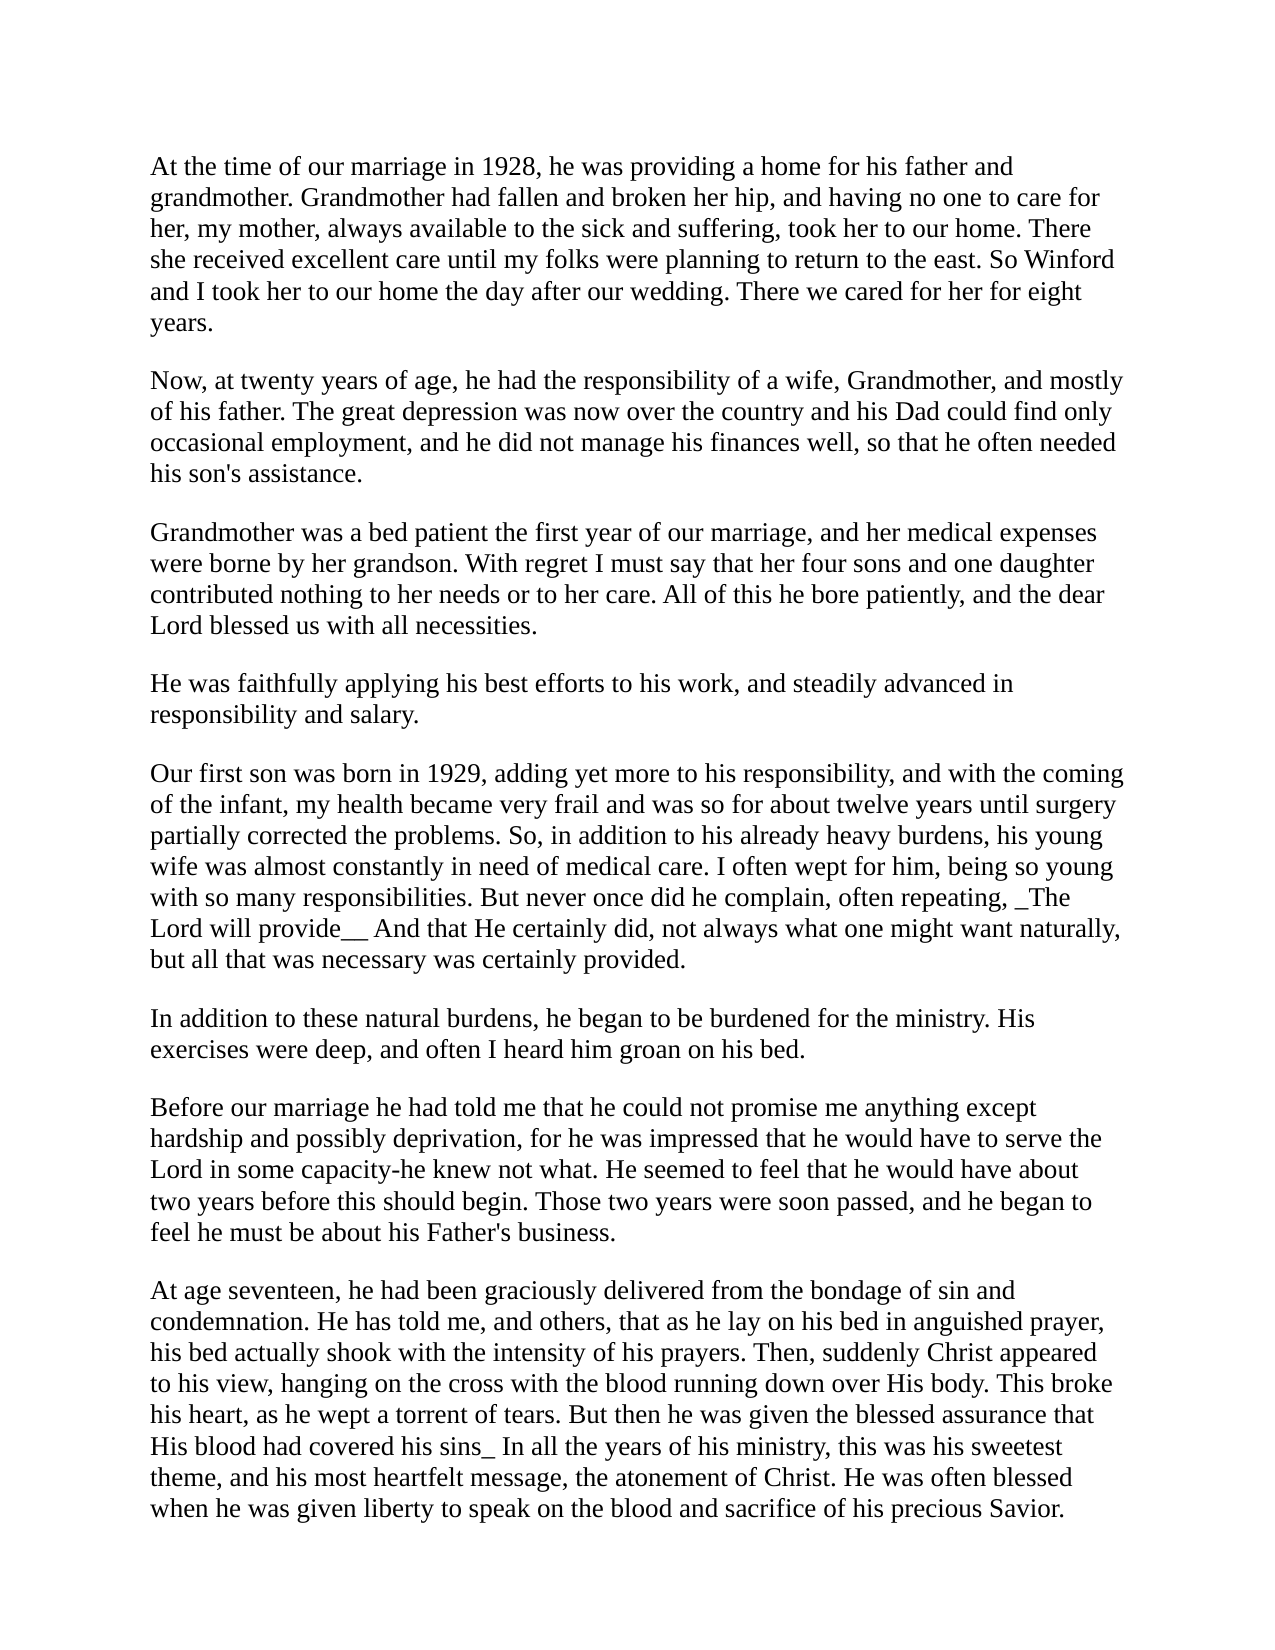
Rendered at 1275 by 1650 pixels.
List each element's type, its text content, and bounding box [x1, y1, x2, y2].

text At the time of our marriage in 1928, he was providing a home for his father and grandmother. Grandmother had fallen and broken her hip, and having no one to care for her, my mother, always available to the sick and suffering, took her to our home. There she received excellent care until my folks were planning to return to the east. So Winford and I took her to our home the day after our wedding. There we cared for her for eight years. [150, 150, 1125, 337]
text Now, at twenty years of age, he had the responsibility of a wife, Grandmother, and mostly of his father. The great depression was now over the country and his Dad could find only occasional employment, and he did not manage his finances well, so that he often needed his son's assistance. [150, 364, 1125, 488]
text In addition to these natural burdens, he began to be burdened for the ministry. His exercises were deep, and often I heard him groan on his bed. [150, 1002, 1125, 1064]
text At age seventeen, he had been graciously delivered from the bondage of sin and condemnation. He has told me, and others, that as he lay on his bed in anguished prayer, his bed actually shook with the intensity of his prayers. Then, suddenly Christ appeared to his view, hanging on the cross with the blood running down over His body. This broke his heart, as he wept a torrent of tears. But then he was given the blessed assurance that His blood had covered his sins_ In all the years of his ministry, this was his sweetest theme, and his most heartfelt message, the atonement of Christ. He was often blessed when he was given liberty to speak on the blood and sacrifice of his precious Savior. [150, 1274, 1125, 1523]
text Our first son was born in 1929, adding yet more to his responsibility, and with the coming of the infant, my health became very frail and was so for about twelve years until surgery partially corrected the problems. So, in addition to his already heavy burdens, his young wife was almost constantly in need of medical care. I often wept for him, being so young with so many responsibilities. But never once did he complain, often repeating, _The Lord will provide__ And that He certainly did, not always what one might want naturally, but all that was necessary was certainly provided. [150, 757, 1125, 975]
text Grandmother was a bed patient the first year of our marriage, and her medical expenses were borne by her grandson. With regret I must say that her four sons and one daughter contributed nothing to her needs or to her care. All of this he bore patiently, and the dear Lord blessed us with all necessities. [150, 516, 1125, 640]
text He was faithfully applying his best efforts to his work, and steadily advanced in responsibility and salary. [150, 667, 1125, 729]
text Before our marriage he had told me that he could not promise me anything except hardship and possibly deprivation, for he was impressed that he would have to serve the Lord in some capacity-he knew not what. He seemed to feel that he would have about two years before this should begin. Those two years were soon passed, and he began to feel he must be about his Father's business. [150, 1091, 1125, 1247]
